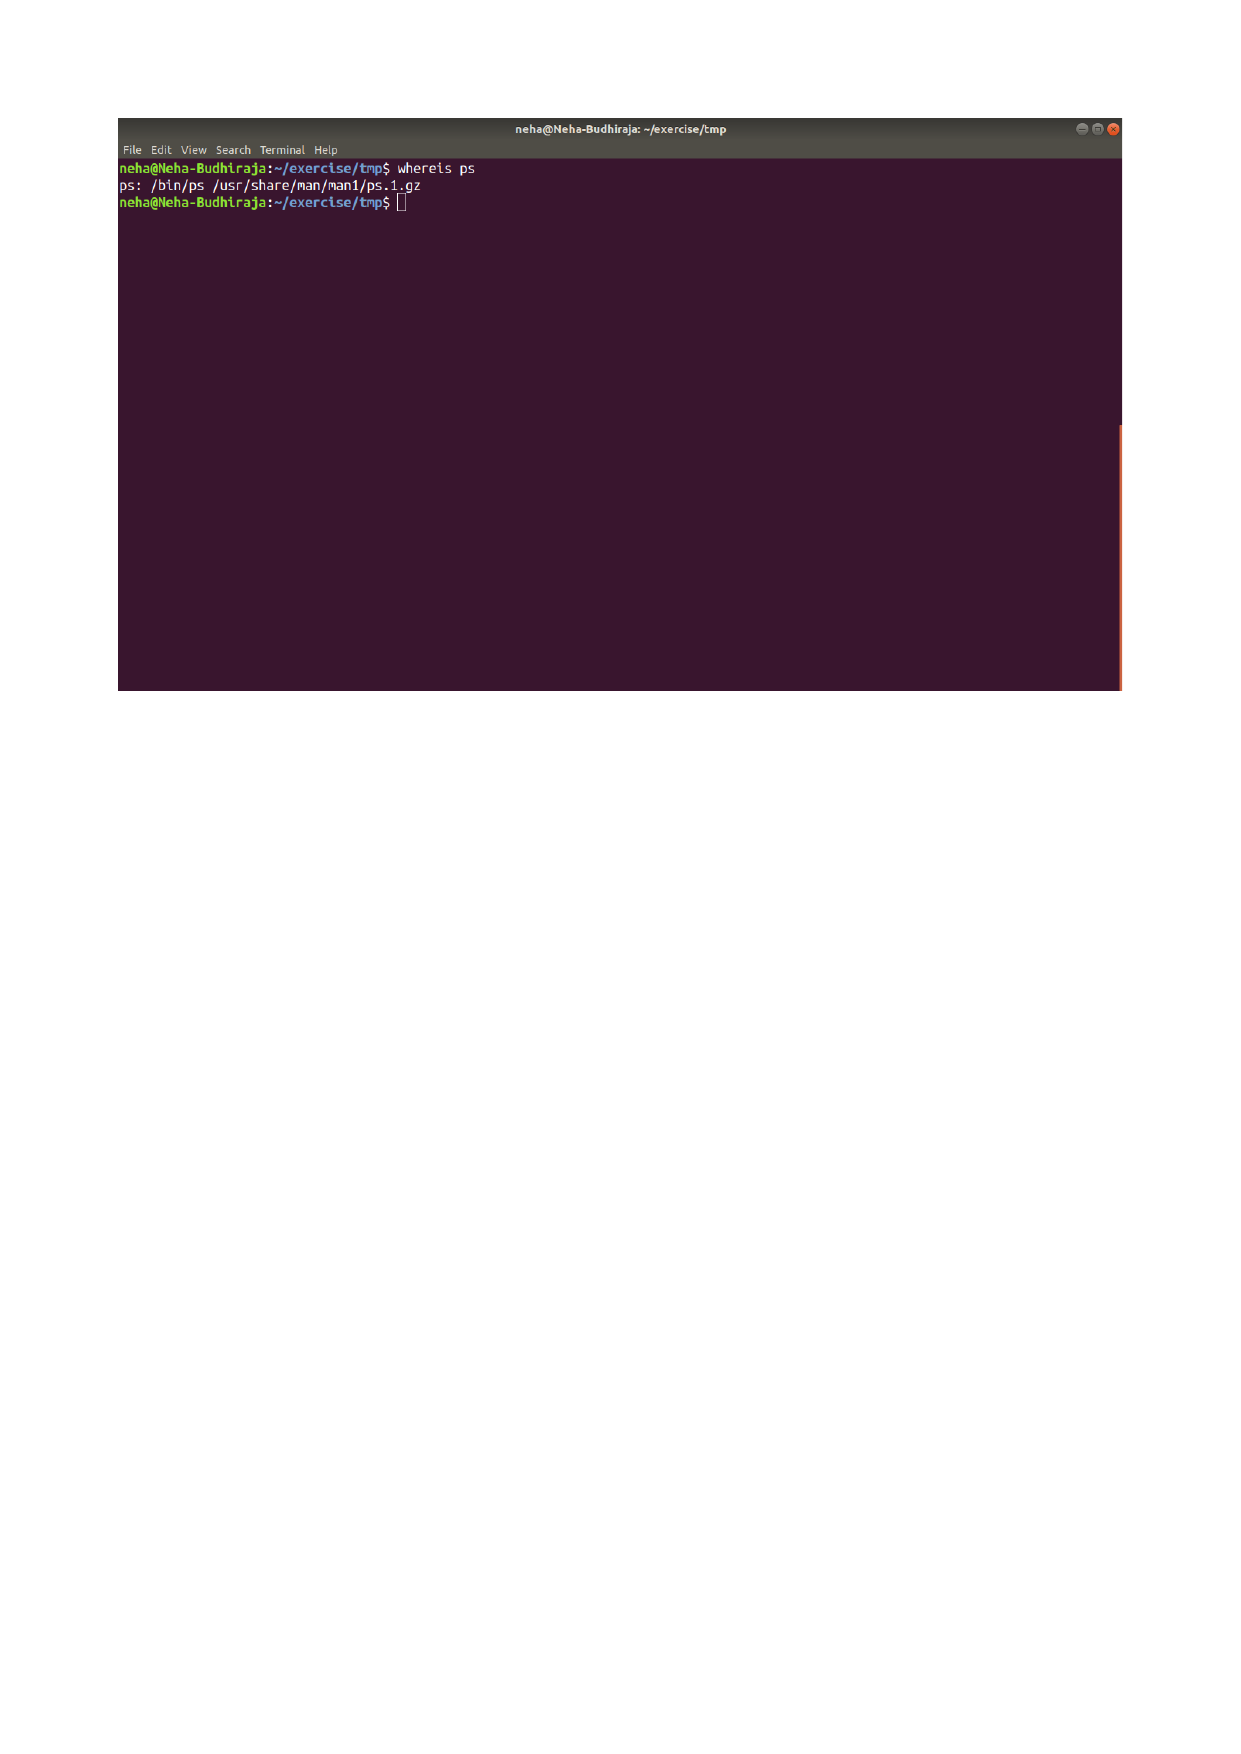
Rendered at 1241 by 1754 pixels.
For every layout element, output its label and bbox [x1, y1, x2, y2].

picture [118, 118, 1123, 691]
